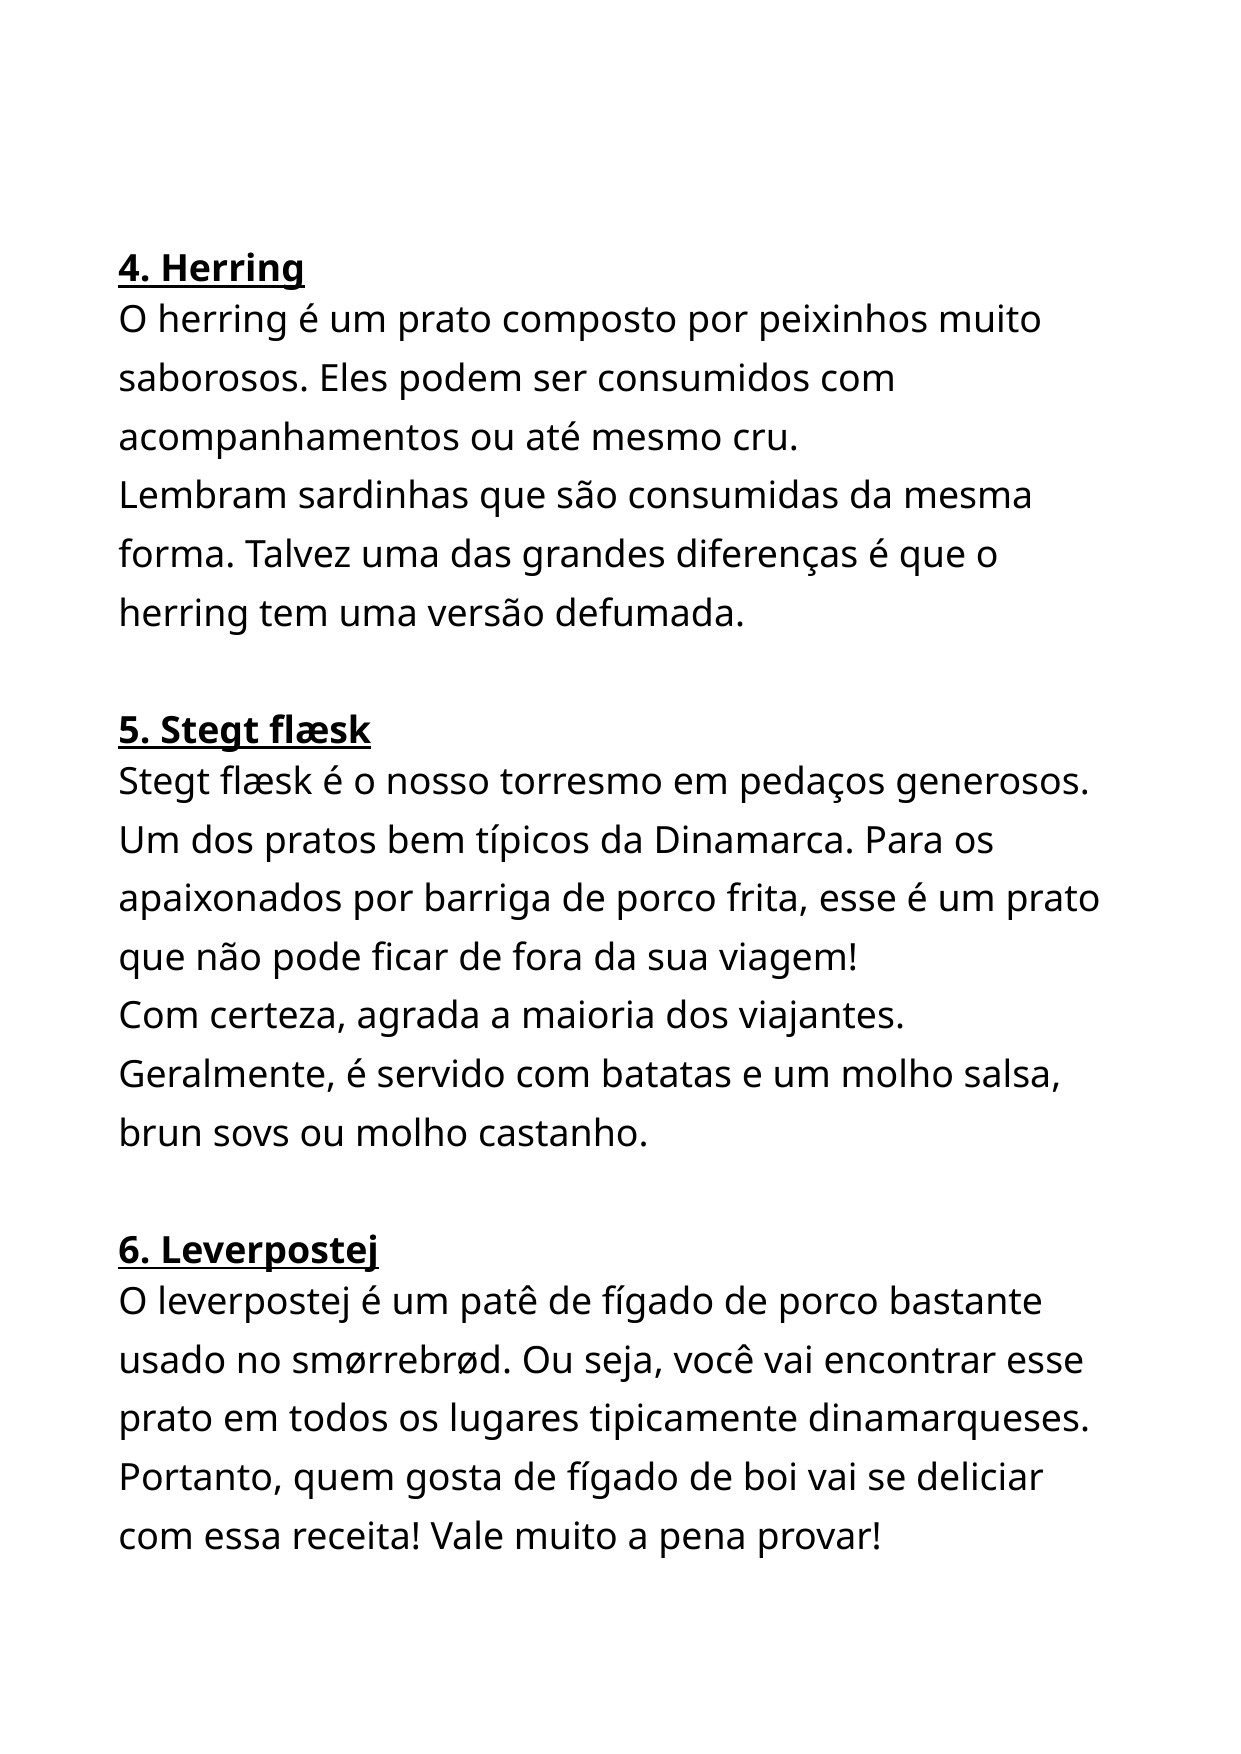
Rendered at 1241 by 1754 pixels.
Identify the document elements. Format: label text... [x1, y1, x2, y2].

text O herring é um prato composto por peixinhos muito saborosos. Eles podem ser consumidos com acompanhamentos ou até mesmo cru. [118, 293, 1122, 461]
subtitle 4. Herring [118, 242, 1122, 293]
text O leverpostej é um patê de fígado de porco bastante usado no smørrebrød. Ou seja, você vai encontrar esse prato em todos os lugares tipicamente dinamarqueses. [118, 1274, 1122, 1443]
subtitle 6. Leverpostej [118, 1223, 1122, 1274]
text Com certeza, agrada a maioria dos viajantes. Geralmente, é servido com batatas e um molho salsa, brun sovs ou molho castanho. [118, 989, 1122, 1157]
text Stegt flæsk é o nosso torresmo em pedaços generosos. Um dos pratos bem típicos da Dinamarca. Para os apaixonados por barriga de porco frita, esse é um prato que não pode ficar de fora da sua viagem! [118, 754, 1122, 981]
text Portanto, quem gosta de fígado de boi vai se deliciar com essa receita! Vale muito a pena provar! [118, 1450, 1122, 1560]
subtitle 5. Stegt flæsk [118, 703, 1122, 754]
text Lembram sardinhas que são consumidas da mesma forma. Talvez uma das grandes diferenças é que o herring tem uma versão defumada. [118, 469, 1122, 637]
